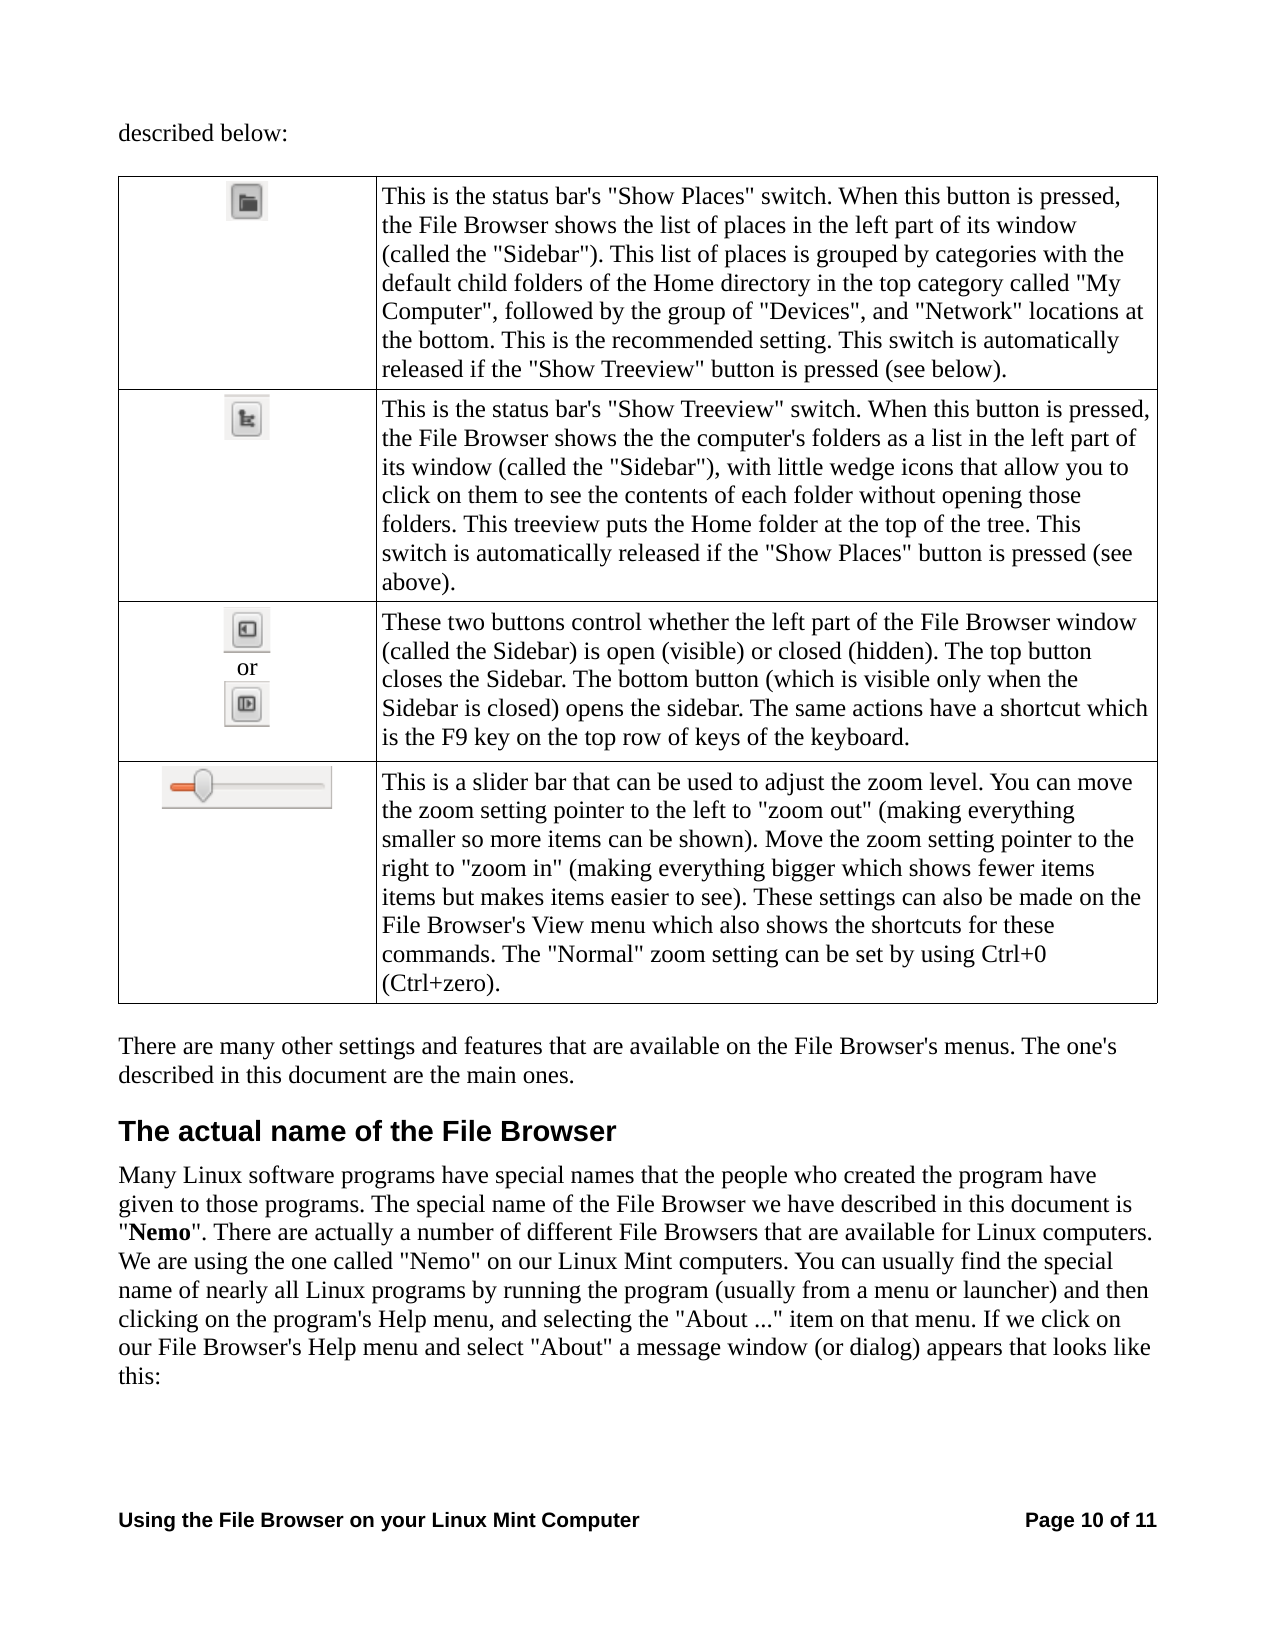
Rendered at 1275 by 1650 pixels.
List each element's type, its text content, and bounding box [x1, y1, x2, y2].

picture [223, 607, 271, 653]
picture [226, 181, 269, 221]
table_cell This is the status bar's "Show Treeview" switch. When this button is pressed, the File Browser shows the the computer's folders as a list in the left part of its window (called the "Sidebar"), with little wedge icons that allow you to click on them to see the contents of each folder without opening those folders. This treeview puts the Home folder at the top of the tree. This switch is automatically released if the "Show Places" button is pressed (see above). [377, 390, 1157, 601]
picture [224, 681, 270, 727]
table_cell [119, 762, 376, 1002]
table_header [119, 177, 376, 388]
text described below: [118, 118, 1157, 147]
text Many Linux software programs have special names that the people who created the program have given to those programs. The special name of the File Browser we have described in this document is "Nemo". There are actually a number of different File Browsers that are available for Linux computers. We are using the one called "Nemo" on our Linux Mint computers. You can usually find the special name of nearly all Linux programs by running the program (usually from a menu or launcher) and then clicking on the program's Help menu, and selecting the "About ..." item on that menu. If we click on our File Browser's Help menu and select "About" a message window (or dialog) appears that looks like this: [118, 1160, 1157, 1390]
picture [224, 394, 270, 440]
table_header This is the status bar's "Show Places" switch. When this button is pressed, the File Browser shows the list of places in the left part of its window (called the "Sidebar"). This list of places is grouped by categories with the default child folders of the Home directory in the top category called "My Computer", followed by the group of "Devices", and "Network" locations at the bottom. This is the recommended setting. This switch is automatically released if the "Show Treeview" button is pressed (see below). [377, 177, 1157, 388]
table_cell or [119, 653, 376, 761]
table_cell [119, 602, 376, 652]
table_cell This is a slider bar that can be used to adjust the zoom level. You can move the zoom setting pointer to the left to "zoom out" (making everything smaller so more items can be shown). Move the zoom setting pointer to the right to "zoom in" (making everything bigger which shows fewer items items but makes items easier to see). These settings can also be made on the File Browser's View menu which also shows the shortcuts for these commands. The "Normal" zoom setting can be set by using Ctrl+0 (Ctrl+zero). [377, 762, 1157, 1002]
table_cell These two buttons control whether the left part of the File Browser window (called the Sidebar) is open (visible) or closed (hidden). The top button closes the Sidebar. The bottom button (which is visible only when the Sidebar is closed) opens the sidebar. The same actions have a shortcut which is the F9 key on the top row of keys of the keyboard. [377, 602, 1157, 761]
picture [161, 766, 333, 809]
table_cell [119, 440, 376, 601]
subtitle The actual name of the File Browser [118, 1114, 1157, 1147]
table_cell [119, 390, 376, 439]
text There are many other settings and features that are available on the File Browser's menus. The one's described in this document are the main ones. [118, 1031, 1157, 1089]
